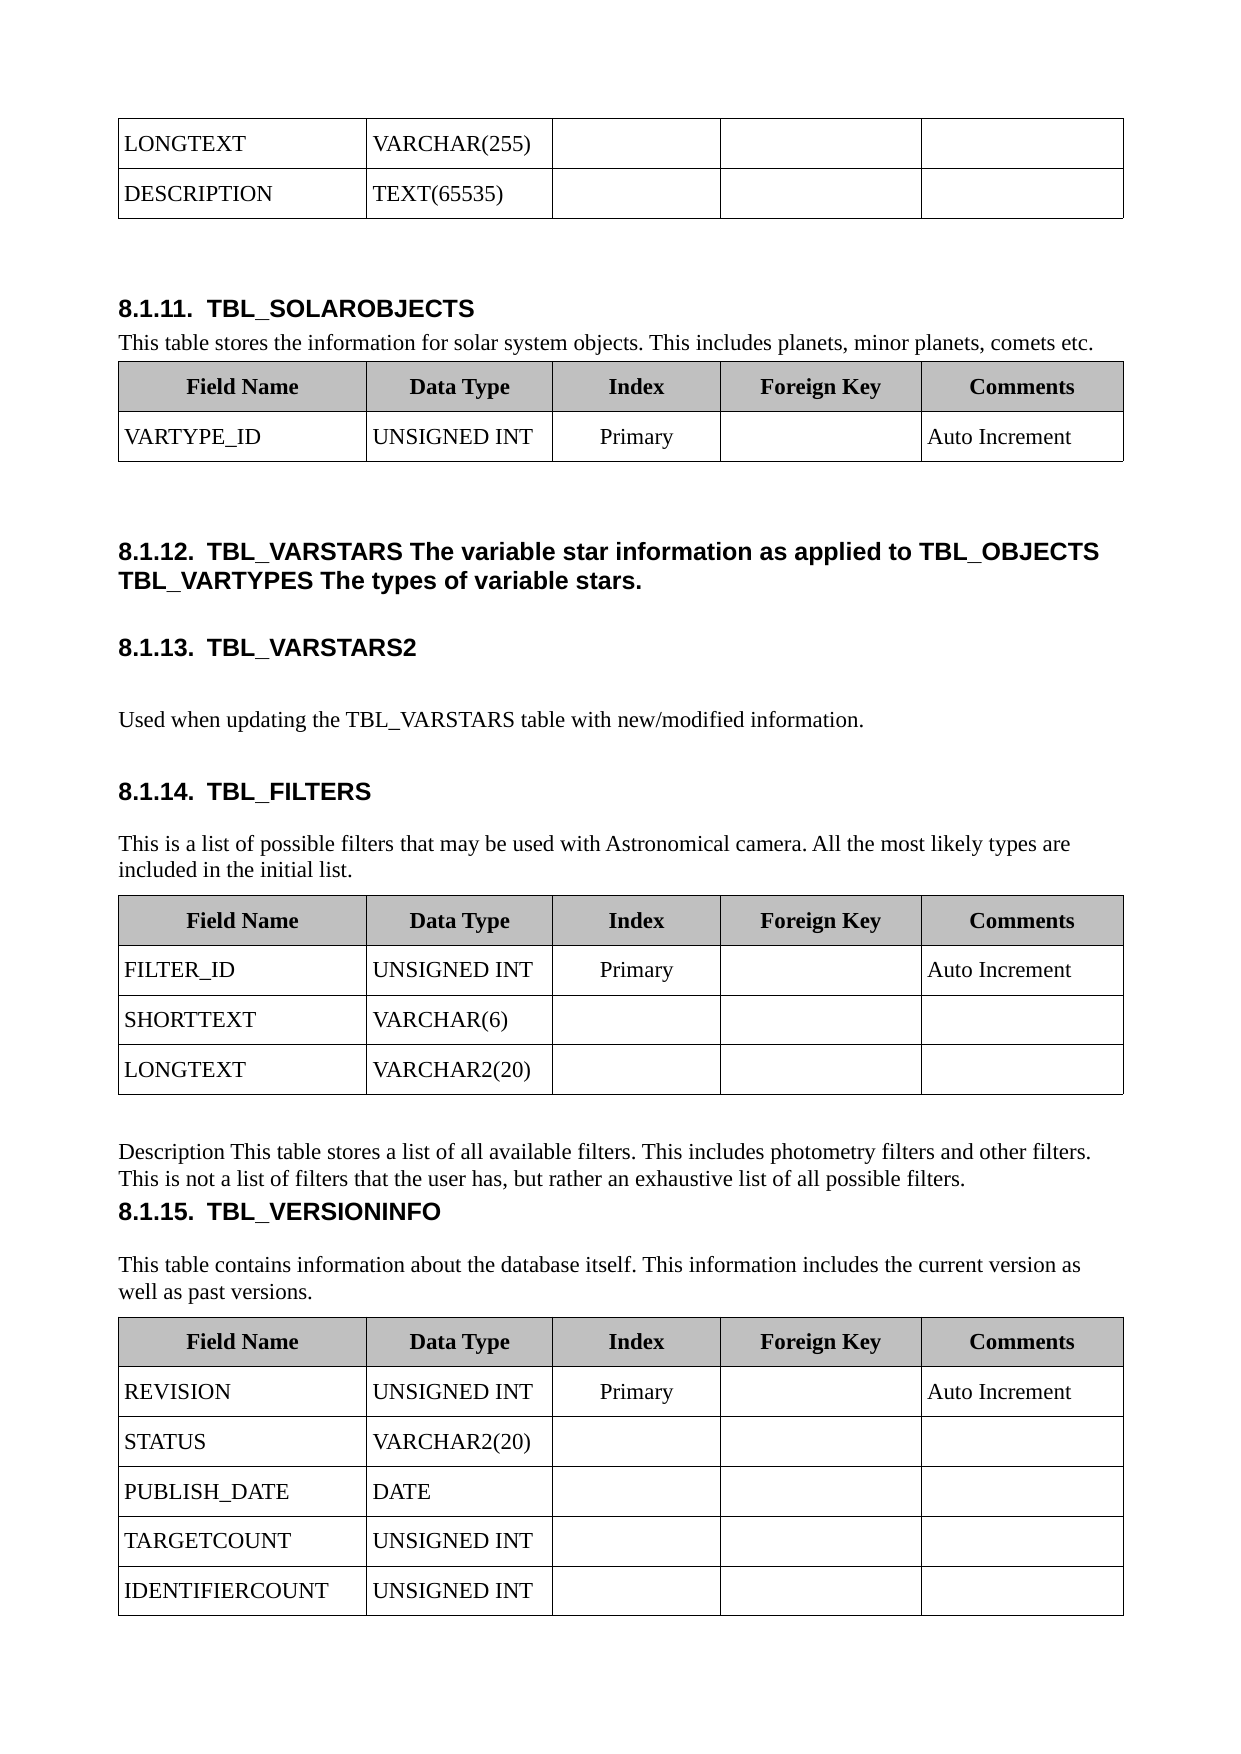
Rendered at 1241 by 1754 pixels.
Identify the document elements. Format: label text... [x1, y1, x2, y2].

table_cell UNSIGNED INT [367, 1367, 552, 1416]
table_header Data Type [367, 896, 552, 945]
subtitle TBL_VARSTARS The variable star information as applied to TBL_OBJECTS TBL_VARTYPES The types of variable stars. [118, 537, 1122, 595]
table_header Comments [922, 362, 1123, 411]
text Description This table stores a list of all available filters. This includes photometry filters and other filters. This is not a list of filters that the user has, but rather an exhaustive list of all possible filters. [118, 1138, 1122, 1191]
table_cell [922, 119, 1123, 168]
table_cell [553, 1517, 720, 1566]
table_cell [721, 996, 921, 1044]
table_header Foreign Key [721, 362, 921, 411]
subtitle TBL_VERSIONINFO [118, 1197, 1122, 1226]
table_cell [922, 1045, 1123, 1094]
table_cell [553, 119, 720, 168]
text Used when updating the TBL_VARSTARS table with new/modified information. [118, 706, 1122, 732]
table_cell VARCHAR2(20) [367, 1417, 552, 1466]
table_cell [721, 1417, 921, 1466]
table_cell STATUS [119, 1417, 366, 1466]
table_cell DESCRIPTION [119, 169, 366, 218]
table_header Index [553, 896, 720, 945]
table_cell [922, 1467, 1123, 1516]
table_cell VARTYPE_ID [119, 412, 366, 461]
table_cell [721, 1045, 921, 1094]
table_cell UNSIGNED INT [367, 1567, 552, 1615]
table_header Data Type [367, 1318, 552, 1366]
table_cell [721, 946, 921, 994]
subtitle TBL_FILTERS [118, 777, 1122, 805]
table_cell [721, 1367, 921, 1416]
table_cell Auto Increment [922, 946, 1123, 994]
table_header Foreign Key [721, 1318, 921, 1366]
table_cell Primary [553, 412, 720, 461]
table_cell [553, 996, 720, 1044]
table_cell VARCHAR(6) [367, 996, 552, 1044]
table_cell [721, 169, 921, 218]
table_cell DATE [367, 1467, 552, 1516]
table_header Index [553, 362, 720, 411]
table_cell UNSIGNED INT [367, 946, 552, 994]
table_cell [721, 119, 921, 168]
table_header Field Name [119, 896, 366, 945]
table_cell SHORTTEXT [119, 996, 366, 1044]
table_cell VARCHAR2(20) [367, 1045, 552, 1094]
text This is a list of possible filters that may be used with Astronomical camera. All the most likely types are included in the initial list. [118, 805, 1122, 882]
table_cell Auto Increment [922, 1367, 1123, 1416]
table_cell IDENTIFIERCOUNT [119, 1567, 366, 1615]
table_cell [553, 1567, 720, 1615]
table_cell FILTER_ID [119, 946, 366, 994]
table_cell [553, 1417, 720, 1466]
table_cell [721, 1567, 921, 1615]
table_cell UNSIGNED INT [367, 412, 552, 461]
table_cell LONGTEXT [119, 119, 366, 168]
table_header Data Type [367, 362, 552, 411]
table_cell [721, 1517, 921, 1566]
table_cell [922, 996, 1123, 1044]
table_cell UNSIGNED INT [367, 1517, 552, 1566]
table_cell [922, 169, 1123, 218]
table_cell [553, 1045, 720, 1094]
table_cell TARGETCOUNT [119, 1517, 366, 1566]
table_cell Primary [553, 1367, 720, 1416]
text This table contains information about the database itself. This information includes the current version as well as past versions. [118, 1226, 1122, 1304]
table_header Comments [922, 896, 1123, 945]
table_cell [922, 1567, 1123, 1615]
table_cell Primary [553, 946, 720, 994]
subtitle TBL_VARSTARS2 [118, 633, 1122, 662]
table_header Foreign Key [721, 896, 921, 945]
table_cell Auto Increment [922, 412, 1123, 461]
table_cell [553, 1467, 720, 1516]
table_cell [922, 1417, 1123, 1466]
table_header Field Name [119, 1318, 366, 1366]
table_cell PUBLISH_DATE [119, 1467, 366, 1516]
table_cell [553, 169, 720, 218]
table_cell TEXT(65535) [367, 169, 552, 218]
table_cell REVISION [119, 1367, 366, 1416]
table_cell LONGTEXT [119, 1045, 366, 1094]
text This table stores the information for solar system objects. This includes planets, minor planets, comets etc. [118, 329, 1122, 355]
table_cell [721, 1467, 921, 1516]
table_cell [922, 1517, 1123, 1566]
table_cell [721, 412, 921, 461]
table_header Field Name [119, 362, 366, 411]
table_header Index [553, 1318, 720, 1366]
table_cell VARCHAR(255) [367, 119, 552, 168]
subtitle TBL_SOLAROBJECTS [118, 294, 1122, 323]
table_header Comments [922, 1318, 1123, 1366]
